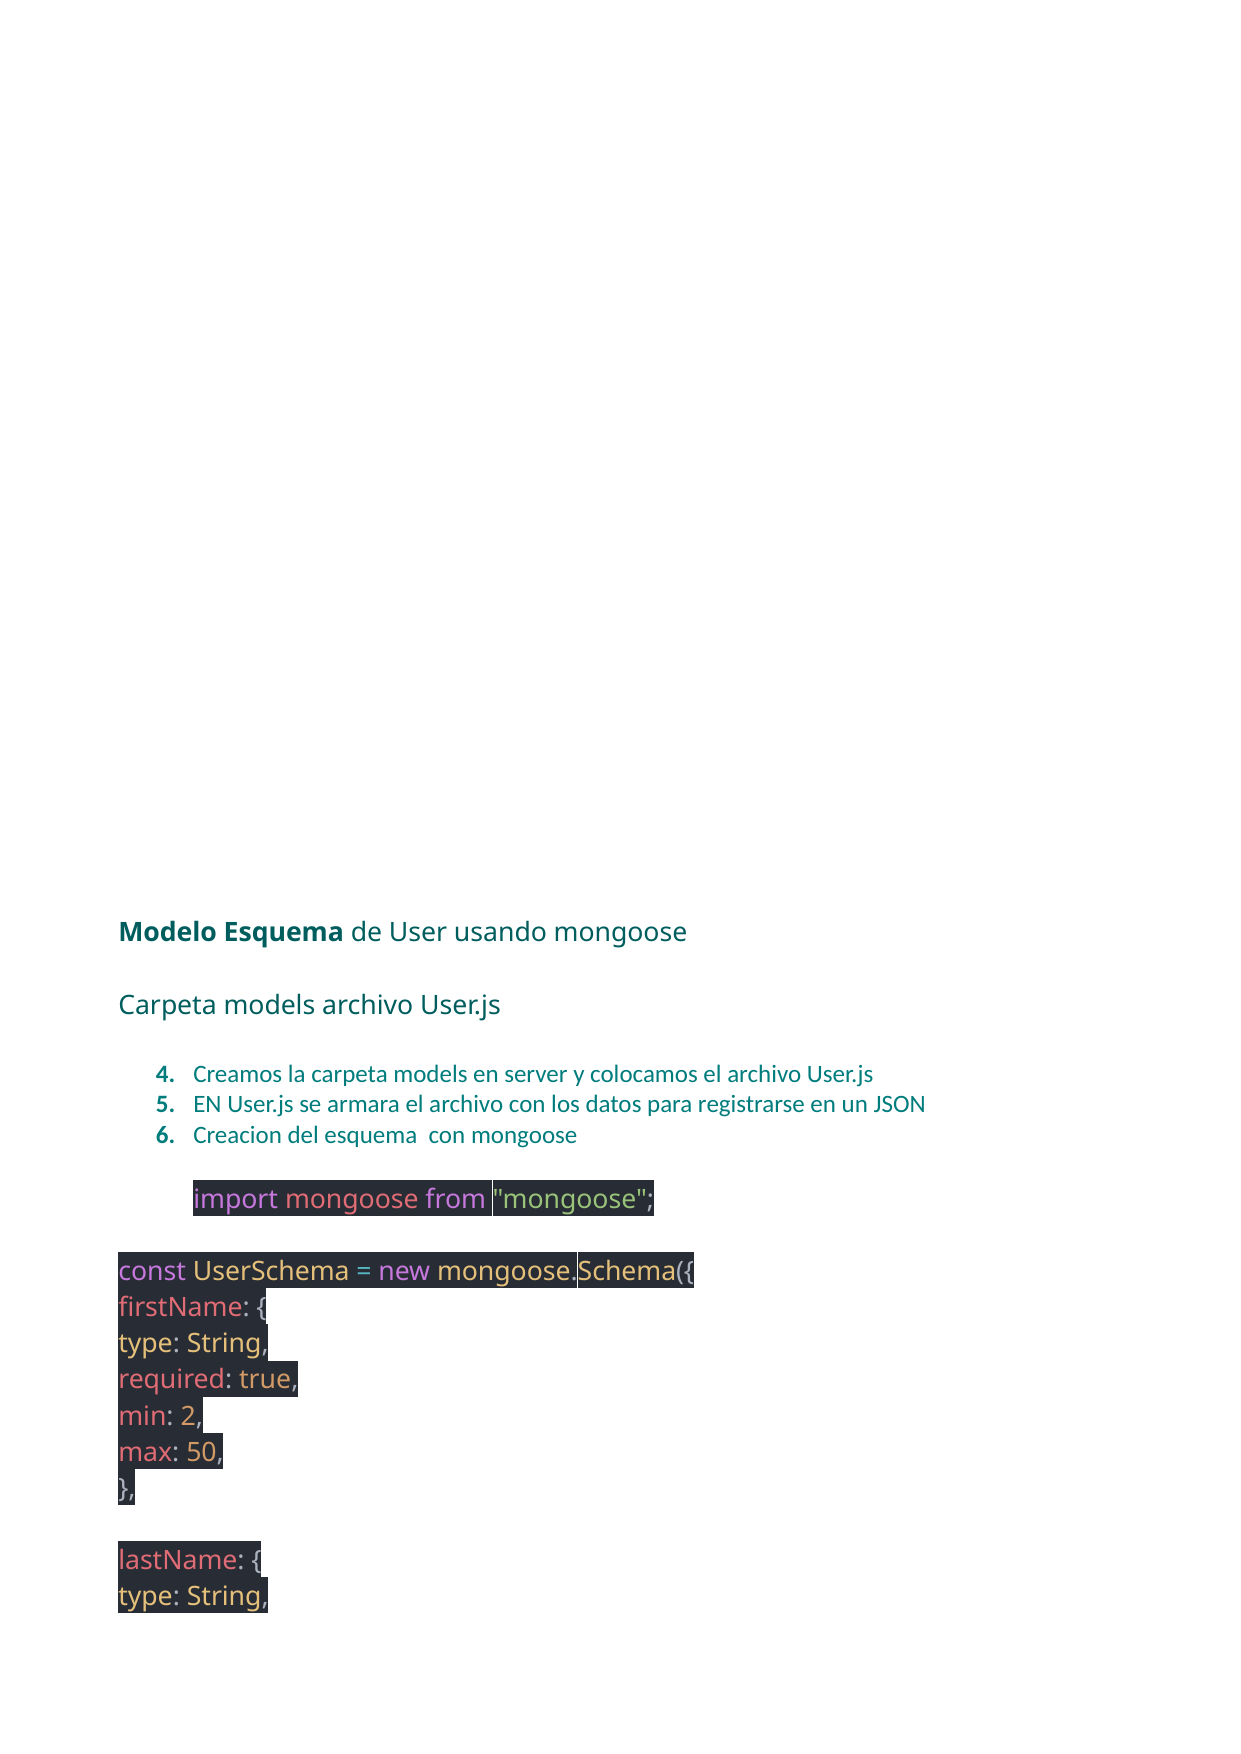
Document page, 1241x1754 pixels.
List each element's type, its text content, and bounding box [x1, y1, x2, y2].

text required: true, [118, 1361, 1122, 1397]
list EN User.js se armara el archivo con los datos para registrarse en un JSON [156, 1088, 1122, 1119]
text Modelo Esquema de User usando mongoose [118, 913, 1122, 949]
text type: String, [118, 1577, 1122, 1613]
text firstName: { [118, 1288, 1122, 1324]
text const UserSchema = new mongoose.Schema({ [118, 1252, 1122, 1288]
list Creacion del esquema con mongoose import mongoose from "mongoose"; [156, 1119, 1122, 1216]
text type: String, [118, 1324, 1122, 1361]
text max: 50, [118, 1433, 1122, 1469]
text min: 2, [118, 1397, 1122, 1433]
text Carpeta models archivo User.js [118, 986, 1122, 1022]
text }, [118, 1469, 1122, 1505]
text lastName: { [118, 1541, 1122, 1577]
list Creamos la carpeta models en server y colocamos el archivo User.js [156, 1058, 1122, 1088]
